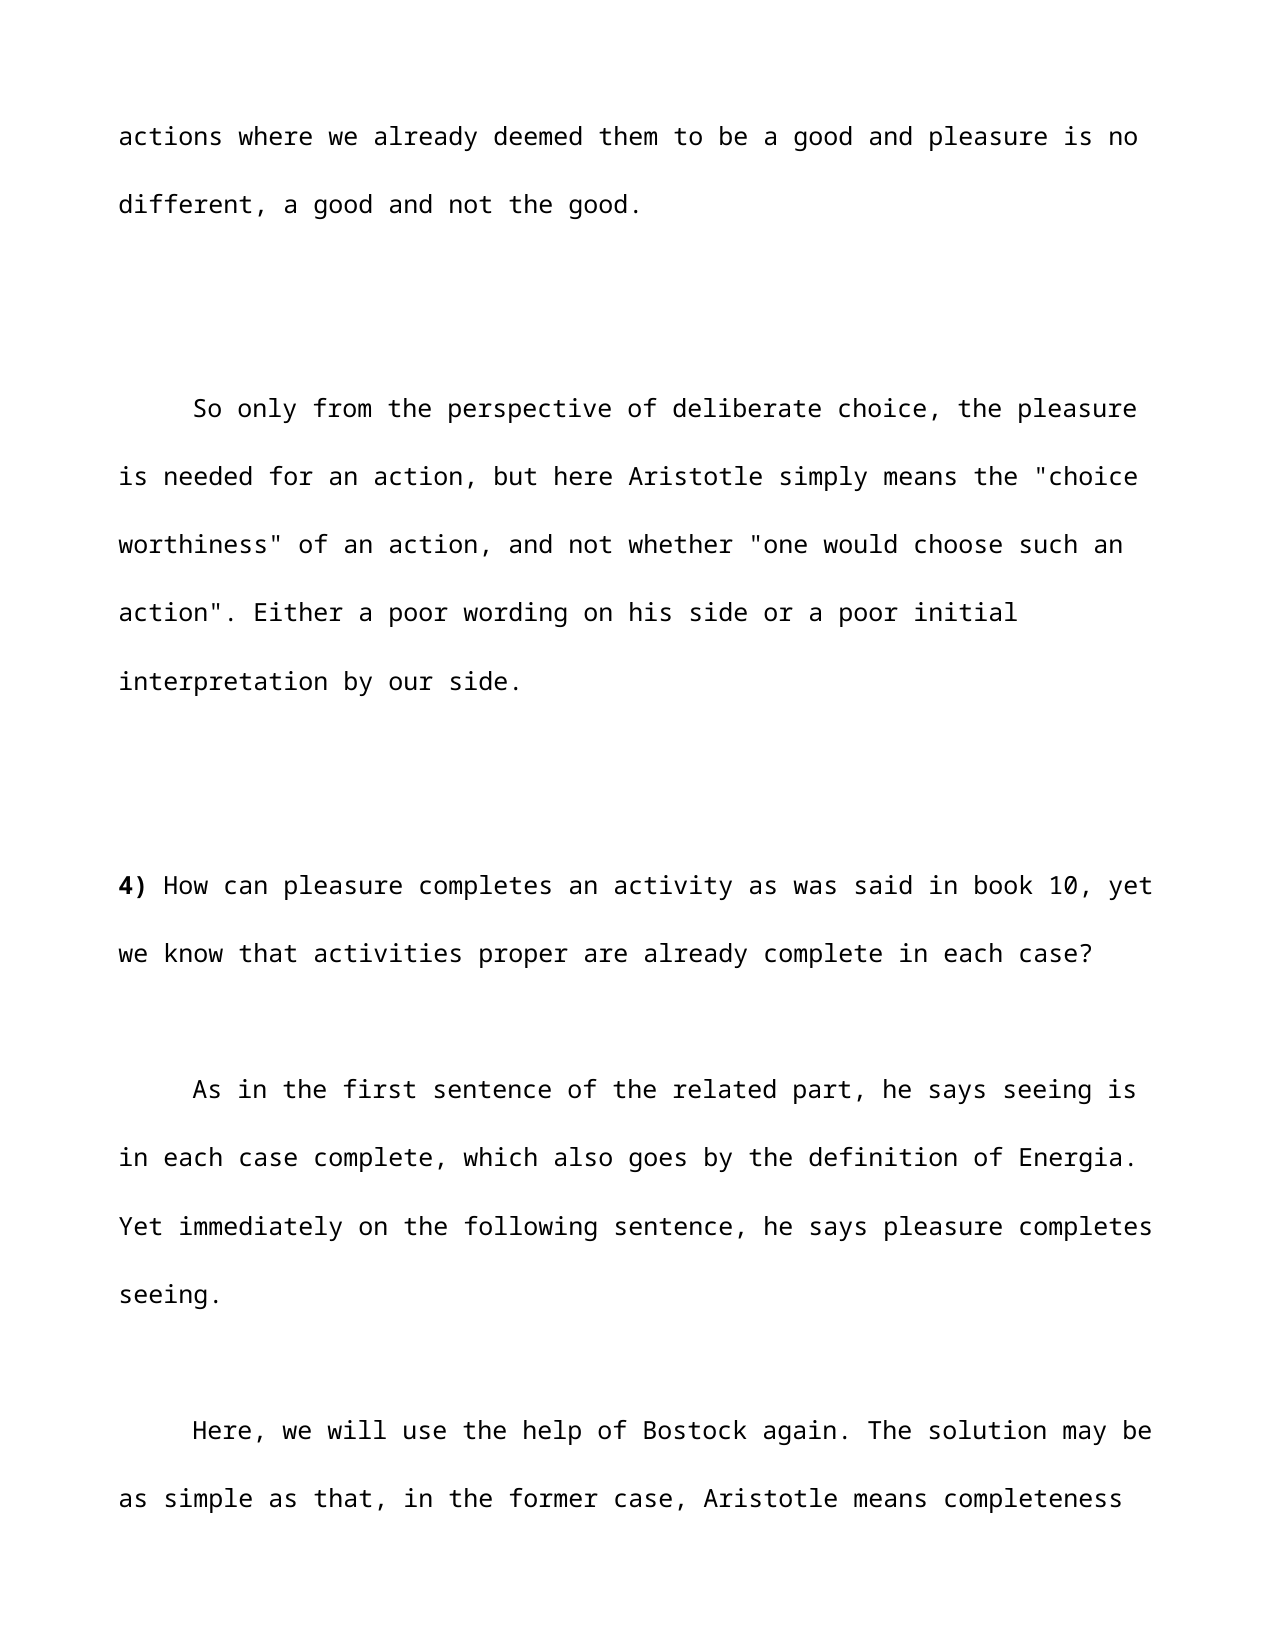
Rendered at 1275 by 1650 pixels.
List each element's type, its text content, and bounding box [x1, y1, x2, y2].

text Here, we will use the help of Bostock again. The solution may be as simple as that, in the former case, Aristotle means completeness [118, 1412, 1157, 1515]
text 4) How can pleasure completes an activity as was said in book 10, yet we know that activities proper are already complete in each case? [118, 867, 1157, 970]
text actions where we already deemed them to be a good and pleasure is no different, a good and not the good. [118, 118, 1157, 220]
text So only from the perspective of deliberate choice, the pleasure is needed for an action, but here Aristotle simply means the "choice worthiness" of an action, and not whether "one would choose such an action". Either a poor wording on his side or a poor initial interpretation by our side. [118, 391, 1157, 697]
text As in the first sentence of the related part, he says seeing is in each case complete, which also goes by the definition of Energia. Yet immediately on the following sentence, he says pleasure completes seeing. [118, 1072, 1157, 1310]
